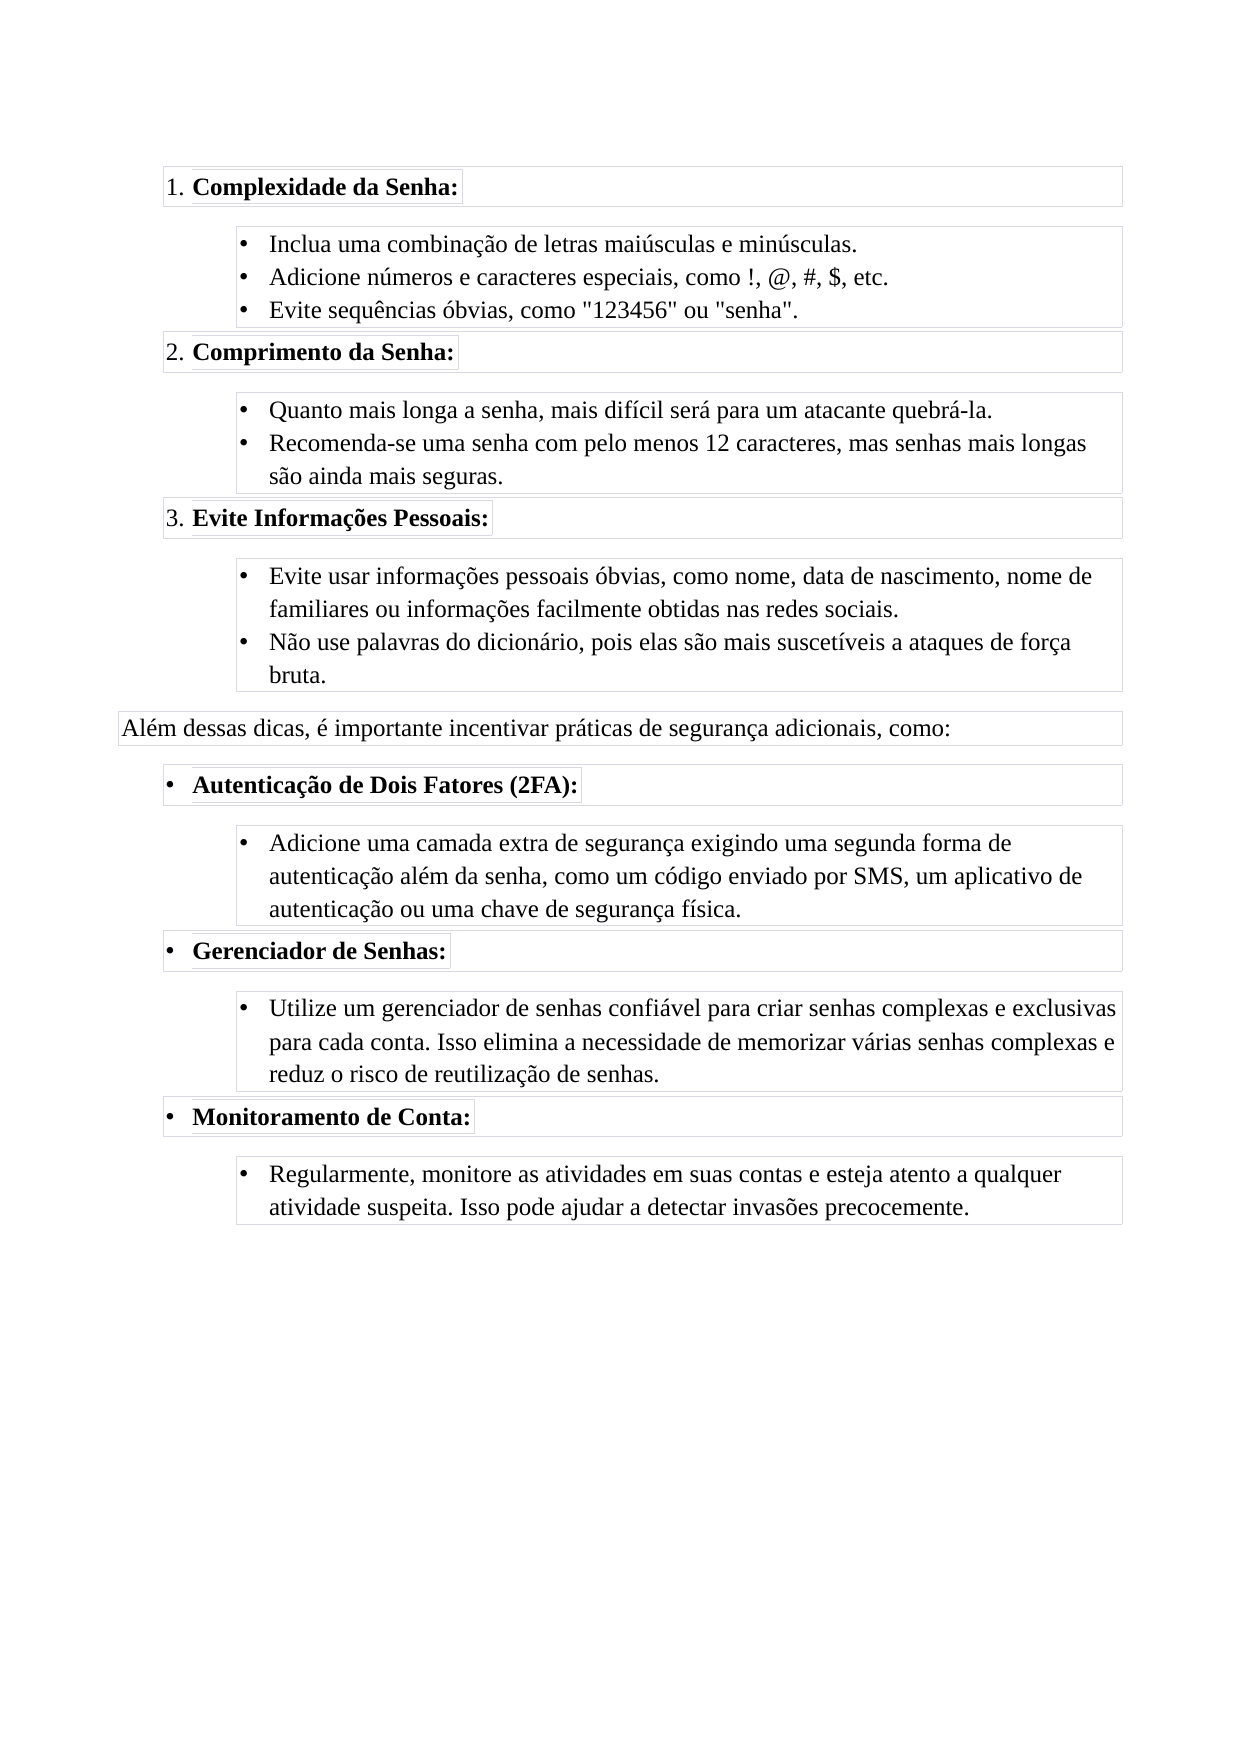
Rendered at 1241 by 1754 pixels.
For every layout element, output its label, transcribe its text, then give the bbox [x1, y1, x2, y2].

list Autenticação de Dois Fatores (2FA): [164, 765, 1122, 805]
list Complexidade da Senha: [164, 167, 1122, 206]
list Adicione números e caracteres especiais, como !, @, #, $, etc. [237, 259, 1122, 291]
list Não use palavras do dicionário, pois elas são mais suscetíveis a ataques de força bruta. [237, 624, 1122, 691]
list Comprimento da Senha: [164, 332, 1122, 372]
list Monitoramento de Conta: [164, 1097, 1122, 1136]
list Evite sequências óbvias, como "123456" ou "senha". [237, 292, 1122, 327]
list Recomenda-se uma senha com pelo menos 12 caracteres, mas senhas mais longas são ainda mais seguras. [237, 425, 1122, 493]
list Inclua uma combinação de letras maiúsculas e minúsculas. [237, 227, 1122, 258]
list Adicione uma camada extra de segurança exigindo uma segunda forma de autenticação além da senha, como um código enviado por SMS, um aplicativo de autenticação ou uma chave de segurança física. [237, 826, 1122, 925]
text Além dessas dicas, é importante incentivar práticas de segurança adicionais, como: [119, 712, 1122, 745]
list Gerenciador de Senhas: [164, 931, 1122, 971]
list Evite usar informações pessoais óbvias, como nome, data de nascimento, nome de familiares ou informações facilmente obtidas nas redes sociais. [237, 559, 1122, 623]
list Regularmente, monitore as atividades em suas contas e esteja atento a qualquer atividade suspeita. Isso pode ajudar a detectar invasões precocemente. [237, 1157, 1122, 1224]
list Evite Informações Pessoais: [164, 498, 1122, 538]
list Utilize um gerenciador de senhas confiável para criar senhas complexas e exclusivas para cada conta. Isso elimina a necessidade de memorizar várias senhas complexas e reduz o risco de reutilização de senhas. [237, 992, 1122, 1091]
list Quanto mais longa a senha, mais difícil será para um atacante quebrá-la. [237, 393, 1122, 424]
